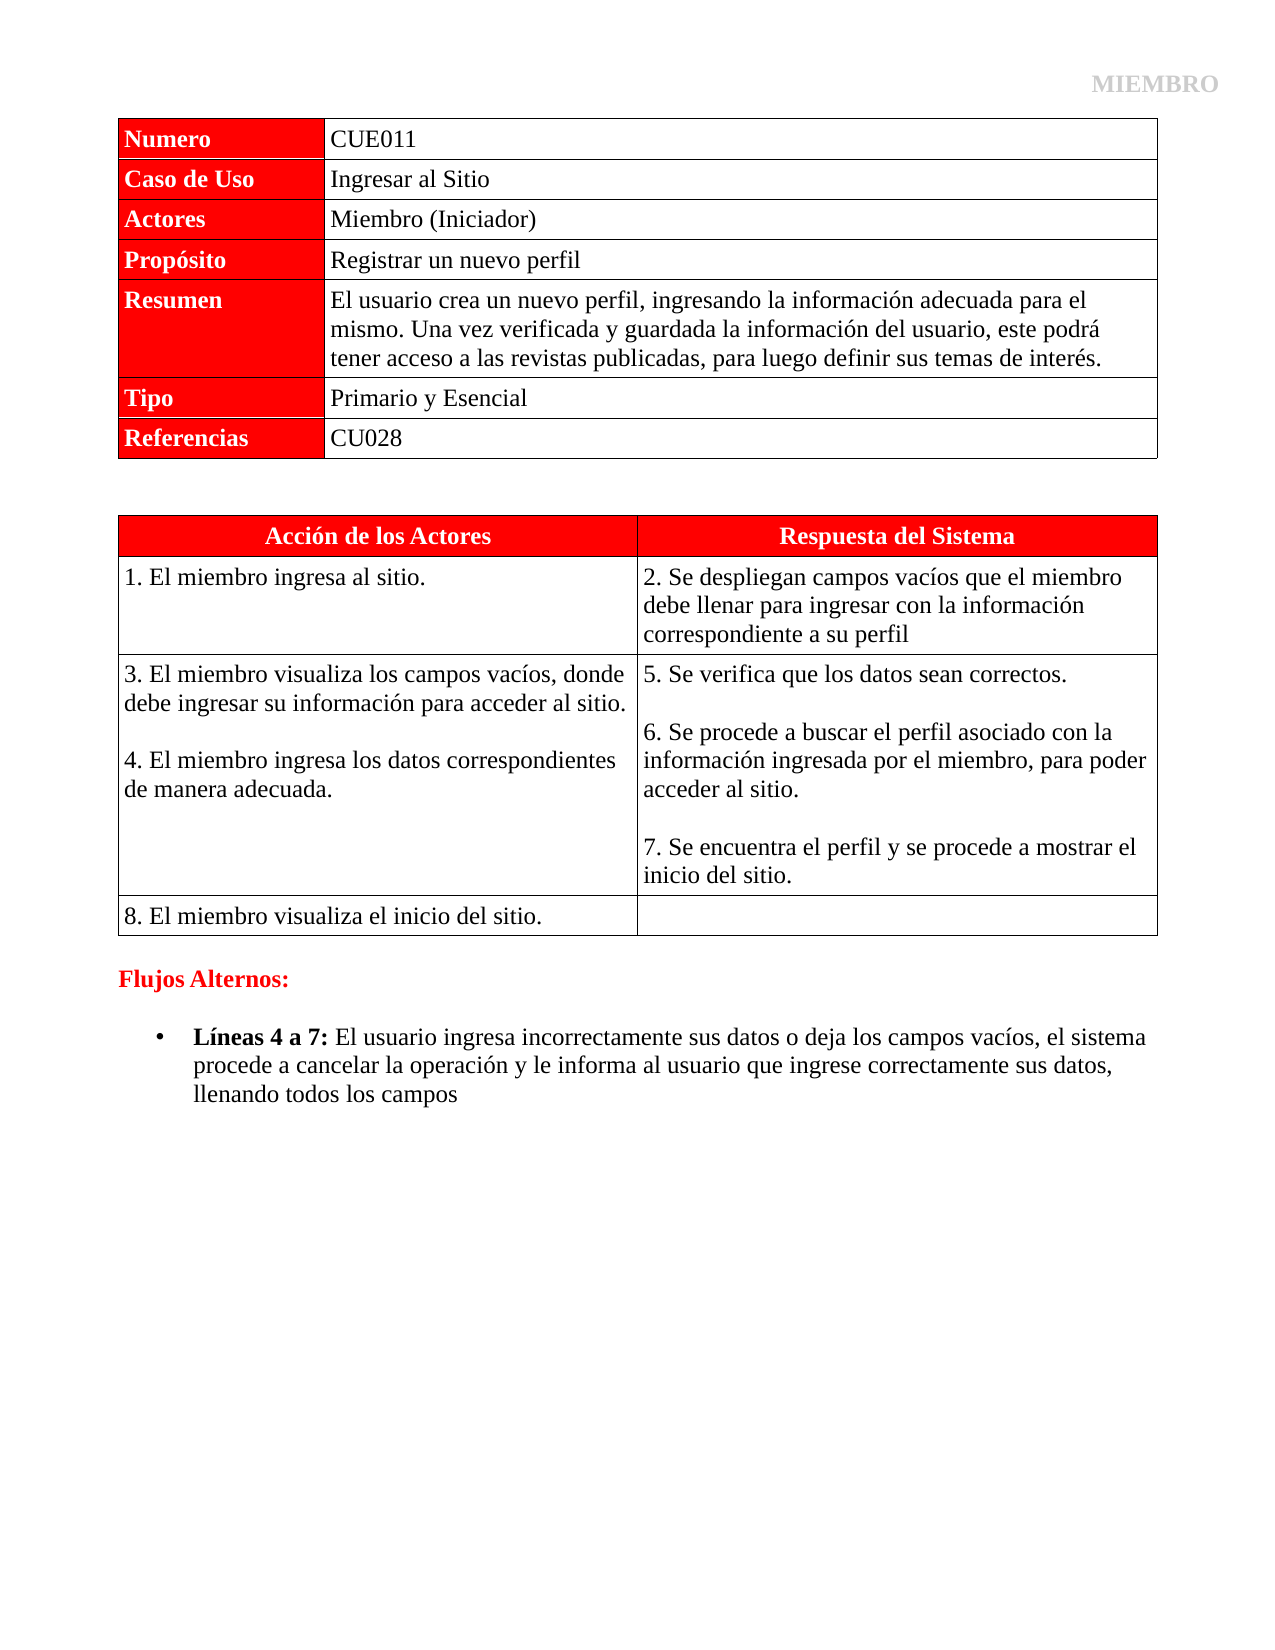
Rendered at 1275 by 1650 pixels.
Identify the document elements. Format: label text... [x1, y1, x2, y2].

table_cell 8. El miembro visualiza el inicio del sitio. [119, 896, 637, 935]
table_cell 3. El miembro visualiza los campos vacíos, donde debe ingresar su información para acceder al sitio. 4. El miembro ingresa los datos correspondientes de manera adecuada. [119, 655, 637, 895]
list Líneas 4 a 7: El usuario ingresa incorrectamente sus datos o deja los campos vacíos, el sistema procede a cancelar la operación y le informa al usuario que ingrese correctamente sus datos, llenando todos los campos [156, 1022, 1157, 1108]
text Flujos Alternos: [118, 964, 1157, 993]
table_cell Caso de Uso [119, 160, 324, 199]
table_cell Actores [119, 200, 324, 239]
table_cell CU028 [325, 419, 1157, 458]
table_cell Miembro (Iniciador) [325, 200, 1157, 239]
table_cell Referencias [119, 419, 324, 458]
table_header Acción de los Actores [119, 516, 637, 556]
table_cell Registrar un nuevo perfil [325, 240, 1157, 279]
table_header CUE011 [325, 119, 1157, 158]
table_cell Primario y Esencial [325, 378, 1157, 417]
table_cell 1. El miembro ingresa al sitio. [119, 557, 637, 653]
table_header Respuesta del Sistema [638, 516, 1157, 556]
table_cell 5. Se verifica que los datos sean correctos. 6. Se procede a buscar el perfil asociado con la información ingresada por el miembro, para poder acceder al sitio. 7. Se encuentra el perfil y se procede a mostrar el inicio del sitio. [638, 655, 1157, 895]
table_cell Resumen [119, 280, 324, 377]
table_cell 2. Se despliegan campos vacíos que el miembro debe llenar para ingresar con la información correspondiente a su perfil [638, 557, 1157, 653]
table_cell [638, 896, 1157, 935]
table_cell Propósito [119, 240, 324, 279]
table_cell Ingresar al Sitio [325, 160, 1157, 199]
table_cell Tipo [119, 378, 324, 417]
table_header Numero [119, 119, 324, 158]
table_cell El usuario crea un nuevo perfil, ingresando la información adecuada para el mismo. Una vez verificada y guardada la información del usuario, este podrá tener acceso a las revistas publicadas, para luego definir sus temas de interés. [325, 280, 1157, 377]
